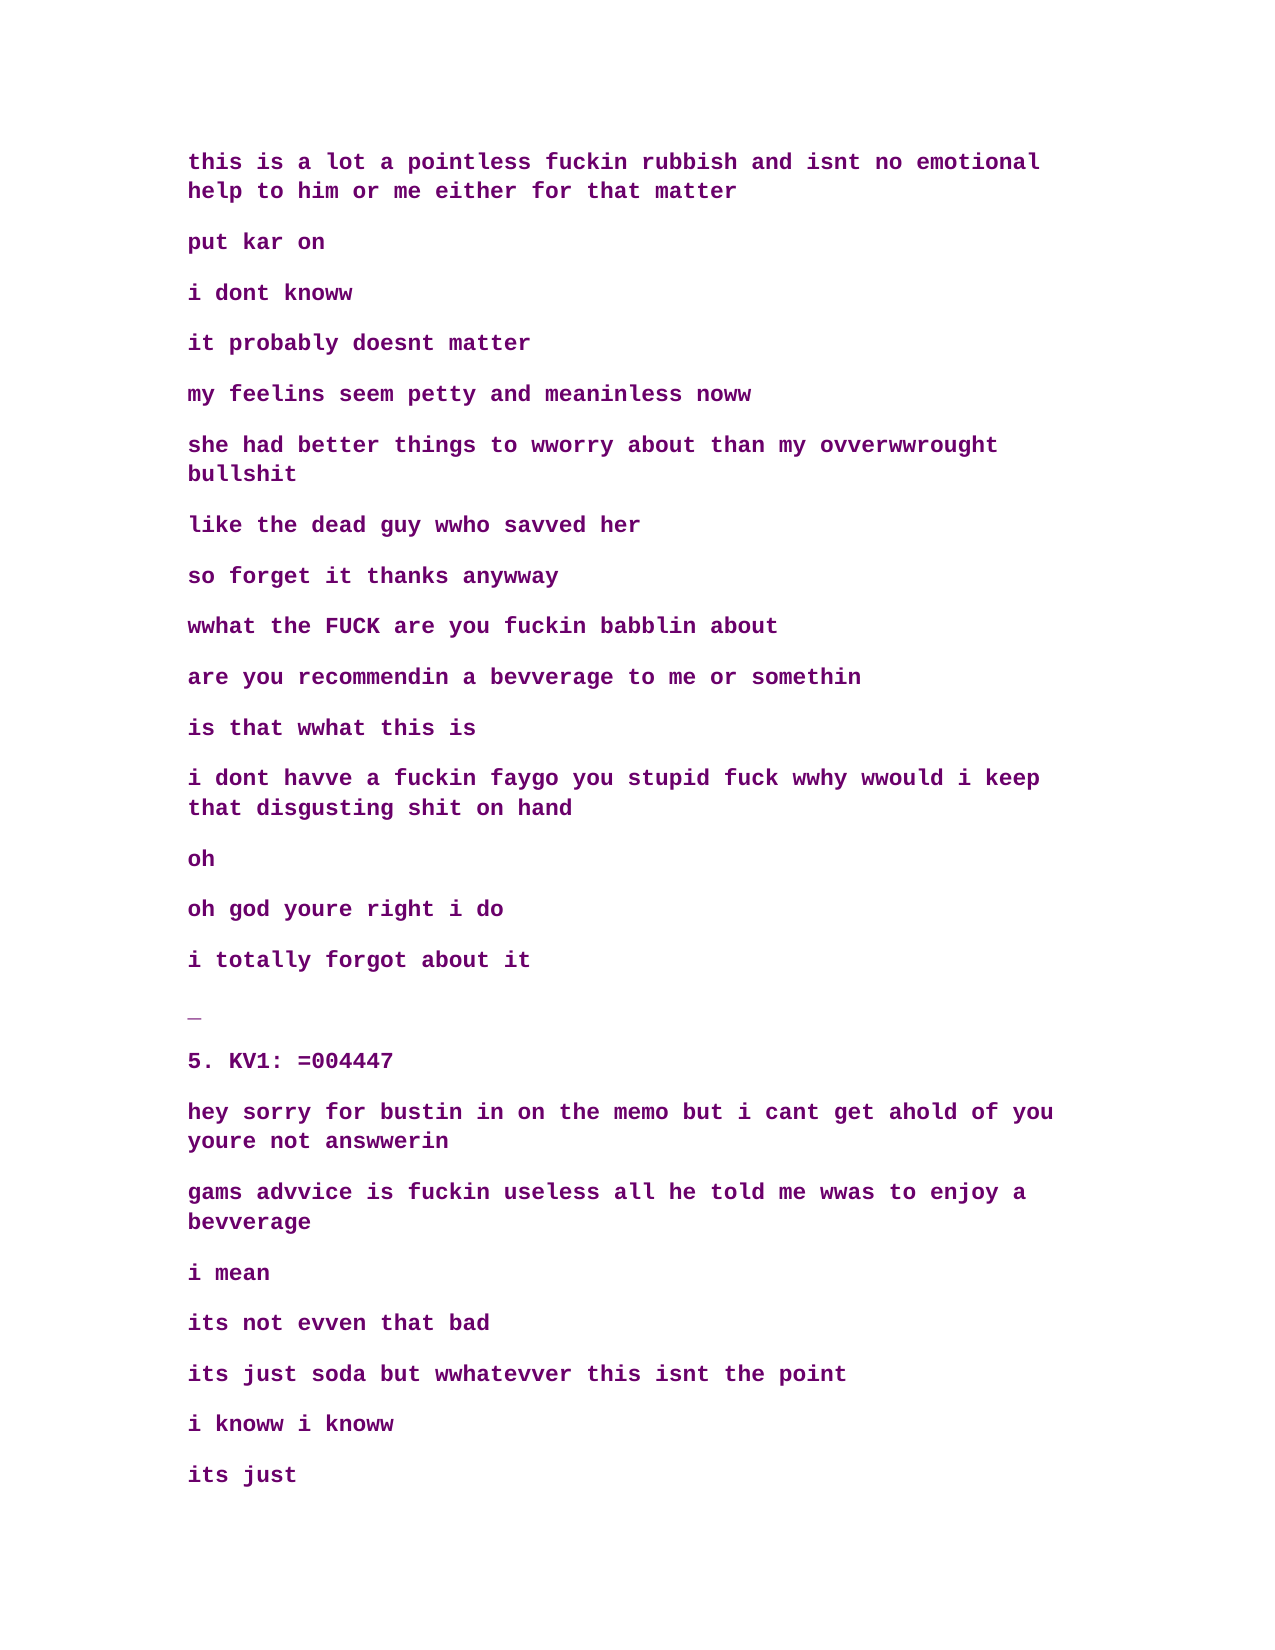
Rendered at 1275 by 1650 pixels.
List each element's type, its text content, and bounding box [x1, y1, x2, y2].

text _ [187, 999, 1087, 1025]
text i dont havve a fuckin faygo you stupid fuck wwhy wwould i keep that disgusting shit on hand [187, 766, 1087, 822]
text i knoww i knoww [187, 1413, 1087, 1439]
text i totally forgot about it [187, 948, 1087, 974]
text so forget it thanks anywway [187, 564, 1087, 590]
text hey sorry for bustin in on the memo but i cant get ahold of you youre not answwerin [187, 1100, 1087, 1156]
text put kar on [187, 230, 1087, 256]
text oh [187, 847, 1087, 873]
text wwhat the FUCK are you fuckin babblin about [187, 614, 1087, 641]
text like the dead guy wwho savved her [187, 513, 1087, 539]
text its not evven that bad [187, 1311, 1087, 1337]
text i mean [187, 1261, 1087, 1287]
text gams advvice is fuckin useless all he told me wwas to enjoy a bevverage [187, 1180, 1087, 1236]
text is that wwhat this is [187, 716, 1087, 742]
text its just [187, 1463, 1087, 1489]
text its just soda but wwhatevver this isnt the point [187, 1362, 1087, 1388]
text are you recommendin a bevverage to me or somethin [187, 665, 1087, 691]
text 5. KV1: =004447 [187, 1049, 1087, 1075]
text oh god youre right i do [187, 897, 1087, 923]
text my feelins seem petty and meaninless noww [187, 382, 1087, 408]
text she had better things to wworry about than my ovverwwrought bullshit [187, 433, 1087, 489]
text i dont knoww [187, 281, 1087, 307]
text it probably doesnt matter [187, 332, 1087, 358]
text this is a lot a pointless fuckin rubbish and isnt no emotional help to him or me either for that matter [187, 150, 1087, 206]
